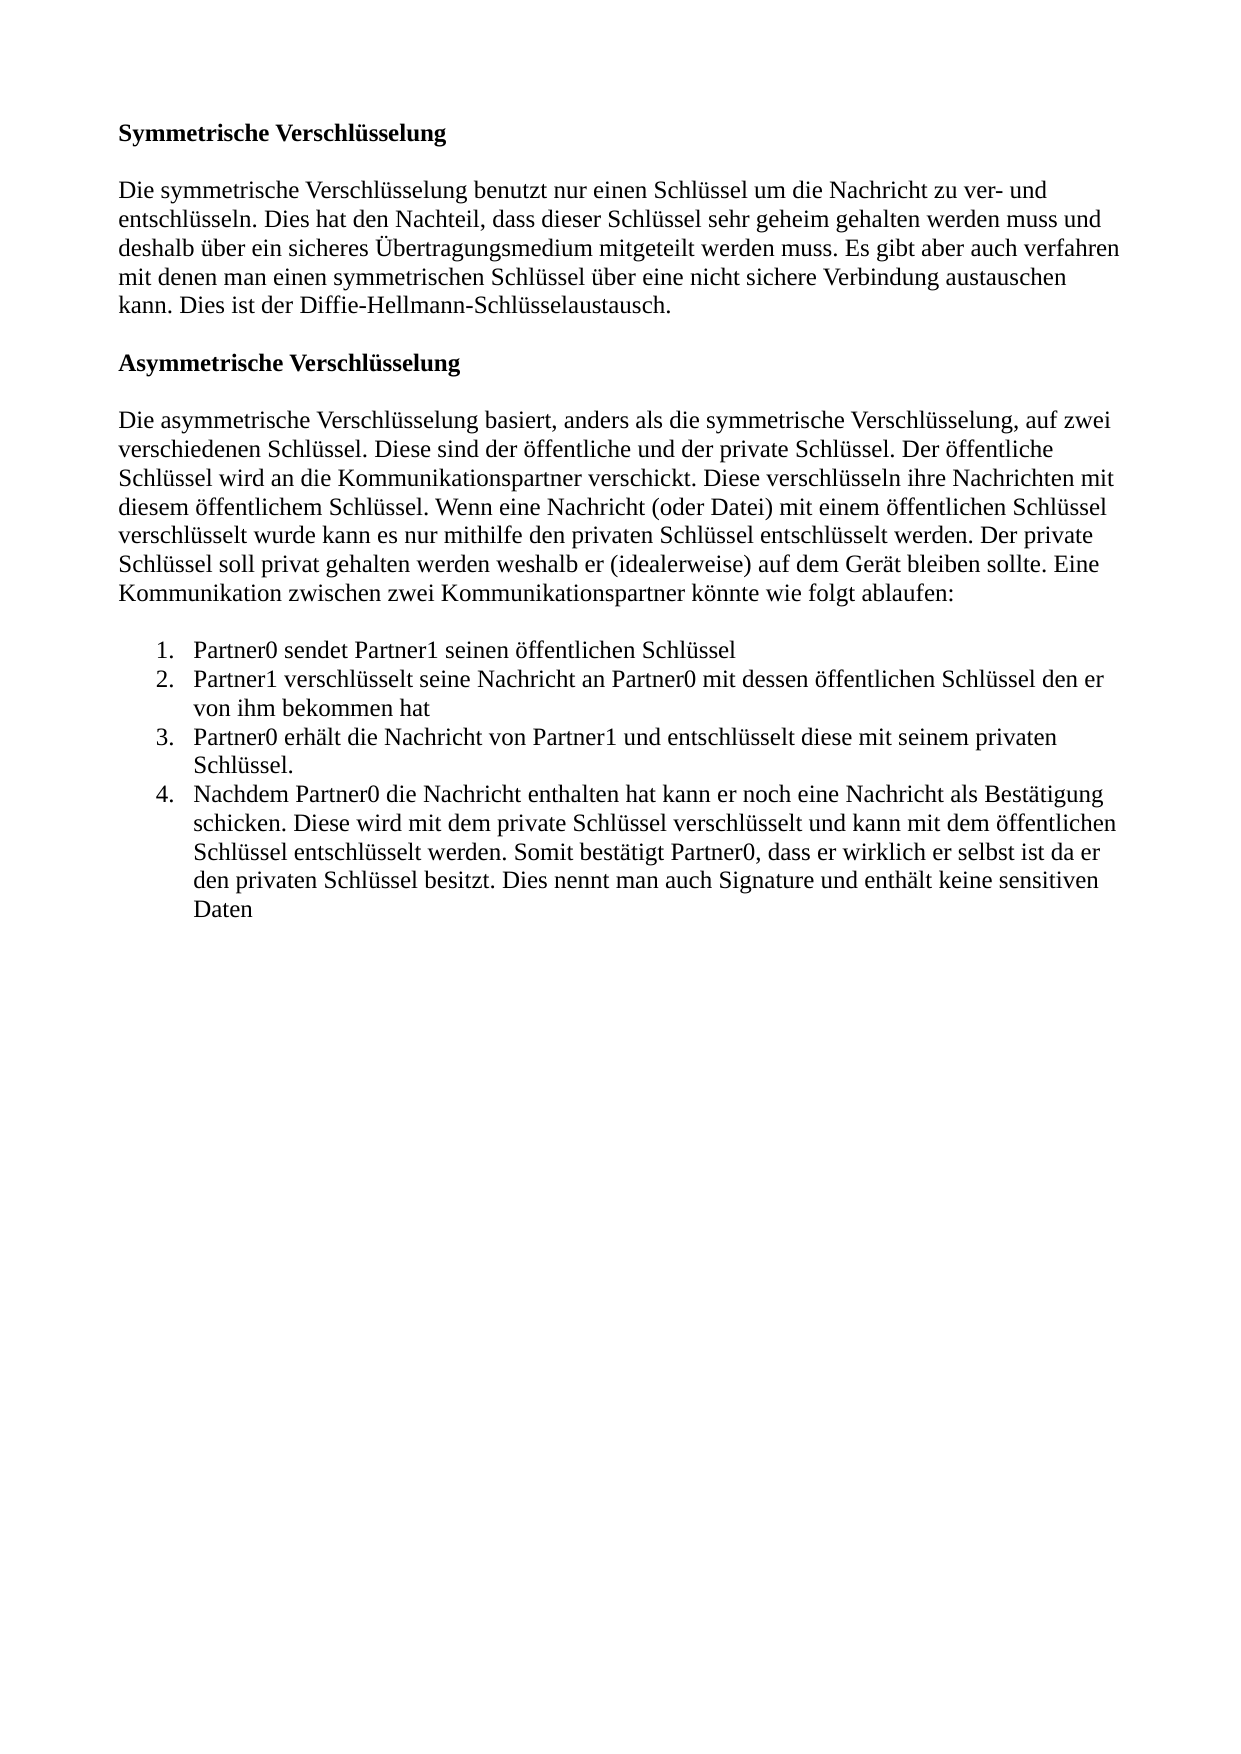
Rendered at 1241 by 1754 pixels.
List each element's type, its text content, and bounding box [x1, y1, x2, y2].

text Symmetrische Verschlüsselung [118, 118, 1122, 147]
list Partner0 erhält die Nachricht von Partner1 und entschlüsselt diese mit seinem privaten Schlüssel. [156, 722, 1122, 779]
text Die asymmetrische Verschlüsselung basiert, anders als die symmetrische Verschlüsselung, auf zwei verschiedenen Schlüssel. Diese sind der öffentliche und der private Schlüssel. Der öffentliche Schlüssel wird an die Kommunikationspartner verschickt. Diese verschlüsseln ihre Nachrichten mit diesem öffentlichem Schlüssel. Wenn eine Nachricht (oder Datei) mit einem öffentlichen Schlüssel verschlüsselt wurde kann es nur mithilfe den privaten Schlüssel entschlüsselt werden. Der private Schlüssel soll privat gehalten werden weshalb er (idealerweise) auf dem Gerät bleiben sollte. Eine Kommunikation zwischen zwei Kommunikationspartner könnte wie folgt ablaufen: [118, 406, 1122, 607]
list Partner0 sendet Partner1 seinen öffentlichen Schlüssel [156, 636, 1122, 664]
list Partner1 verschlüsselt seine Nachricht an Partner0 mit dessen öffentlichen Schlüssel den er von ihm bekommen hat [156, 664, 1122, 722]
text Die symmetrische Verschlüsselung benutzt nur einen Schlüssel um die Nachricht zu ver- und entschlüsseln. Dies hat den Nachteil, dass dieser Schlüssel sehr geheim gehalten werden muss und deshalb über ein sicheres Übertragungsmedium mitgeteilt werden muss. Es gibt aber auch verfahren mit denen man einen symmetrischen Schlüssel über eine nicht sichere Verbindung austauschen kann. Dies ist der Diffie-Hellmann-Schlüsselaustausch. [118, 176, 1122, 319]
list Nachdem Partner0 die Nachricht enthalten hat kann er noch eine Nachricht als Bestätigung schicken. Diese wird mit dem private Schlüssel verschlüsselt und kann mit dem öffentlichen Schlüssel entschlüsselt werden. Somit bestätigt Partner0, dass er wirklich er selbst ist da er den privaten Schlüssel besitzt. Dies nennt man auch Signature und enthält keine sensitiven Daten [156, 779, 1122, 923]
text Asymmetrische Verschlüsselung [118, 348, 1122, 377]
